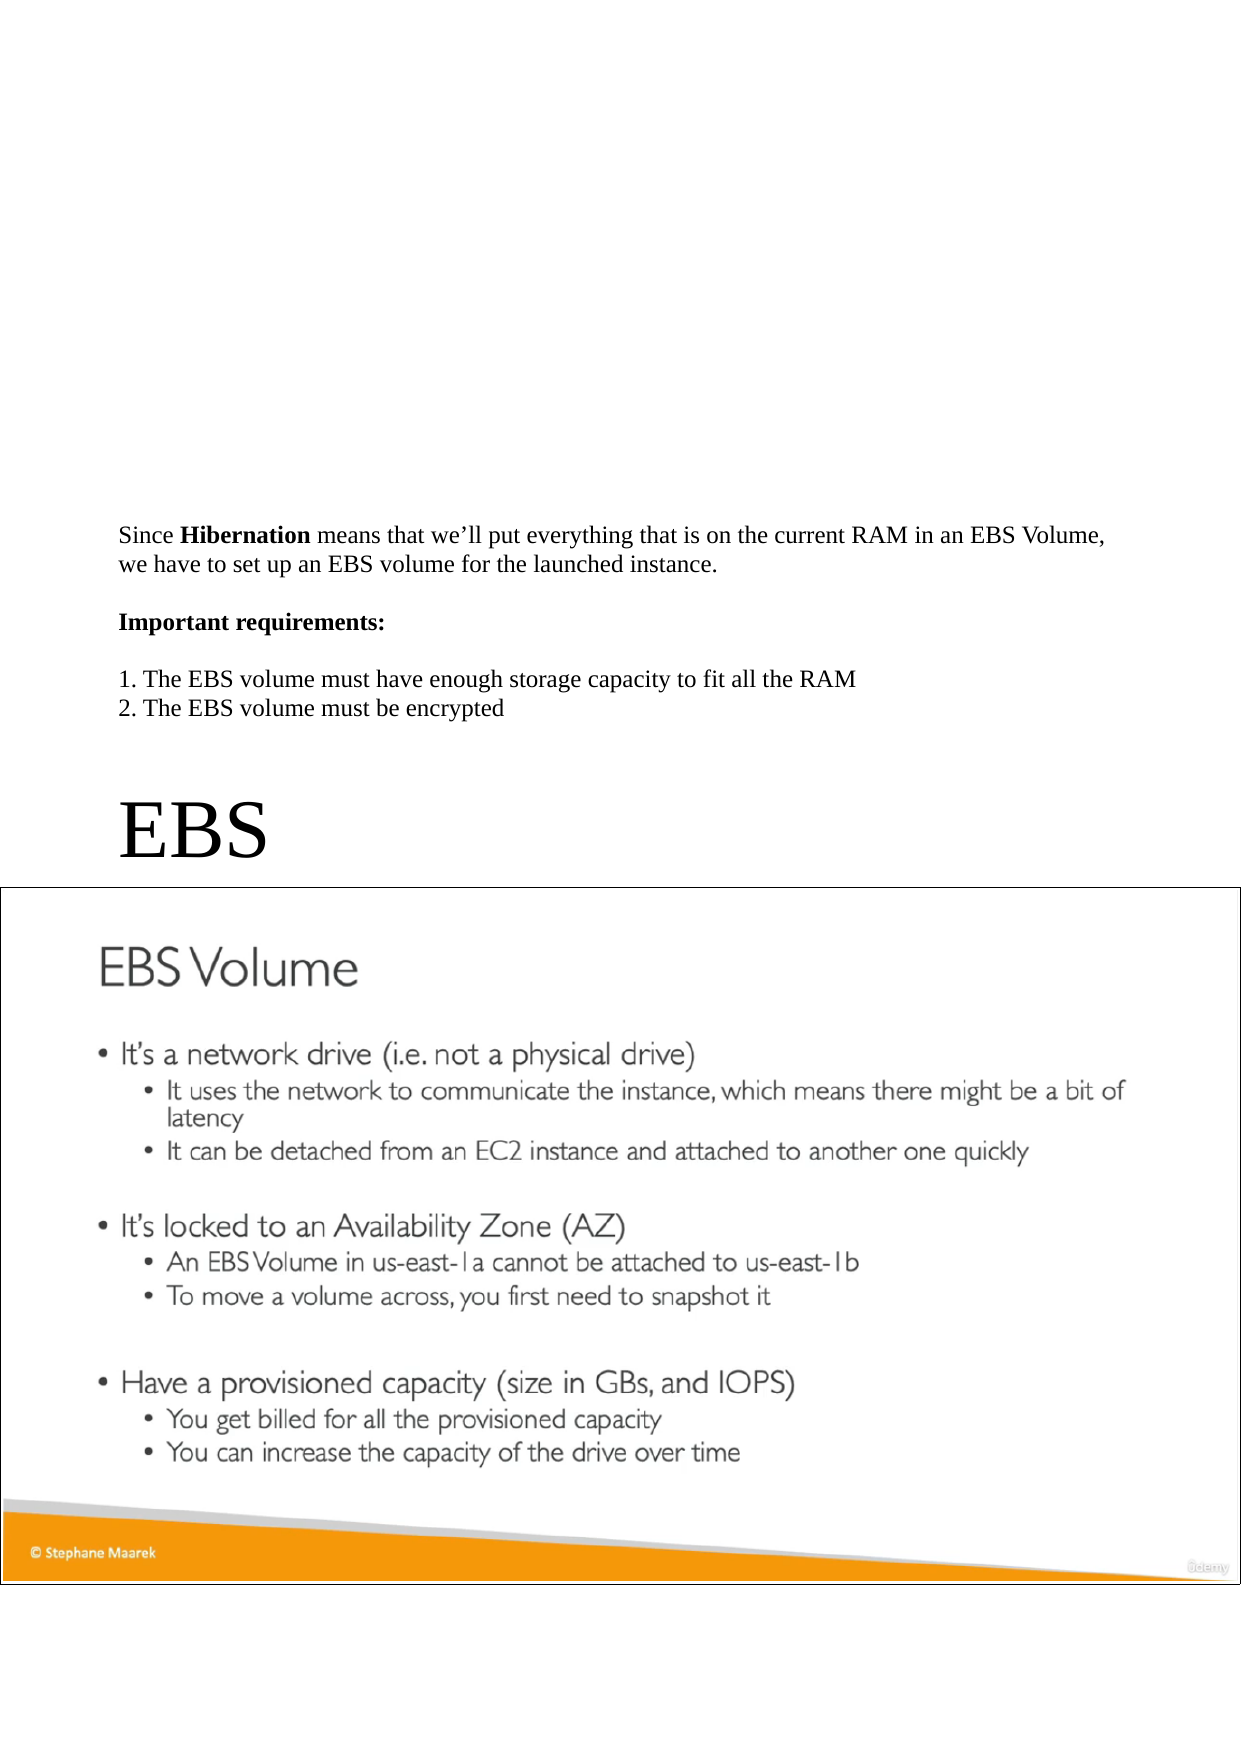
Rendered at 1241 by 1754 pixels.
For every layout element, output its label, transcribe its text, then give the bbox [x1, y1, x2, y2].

picture [3, 890, 1238, 1581]
text EBS [118, 779, 1122, 875]
text Since Hibernation means that we’ll put everything that is on the current RAM in an EBS Volume, we have to set up an EBS volume for the launched instance. [118, 521, 1122, 578]
text 2. The EBS volume must be encrypted [118, 693, 1122, 722]
text 1. The EBS volume must have enough storage capacity to fit all the RAM [118, 664, 1122, 693]
text Important requirements: [118, 607, 1122, 636]
